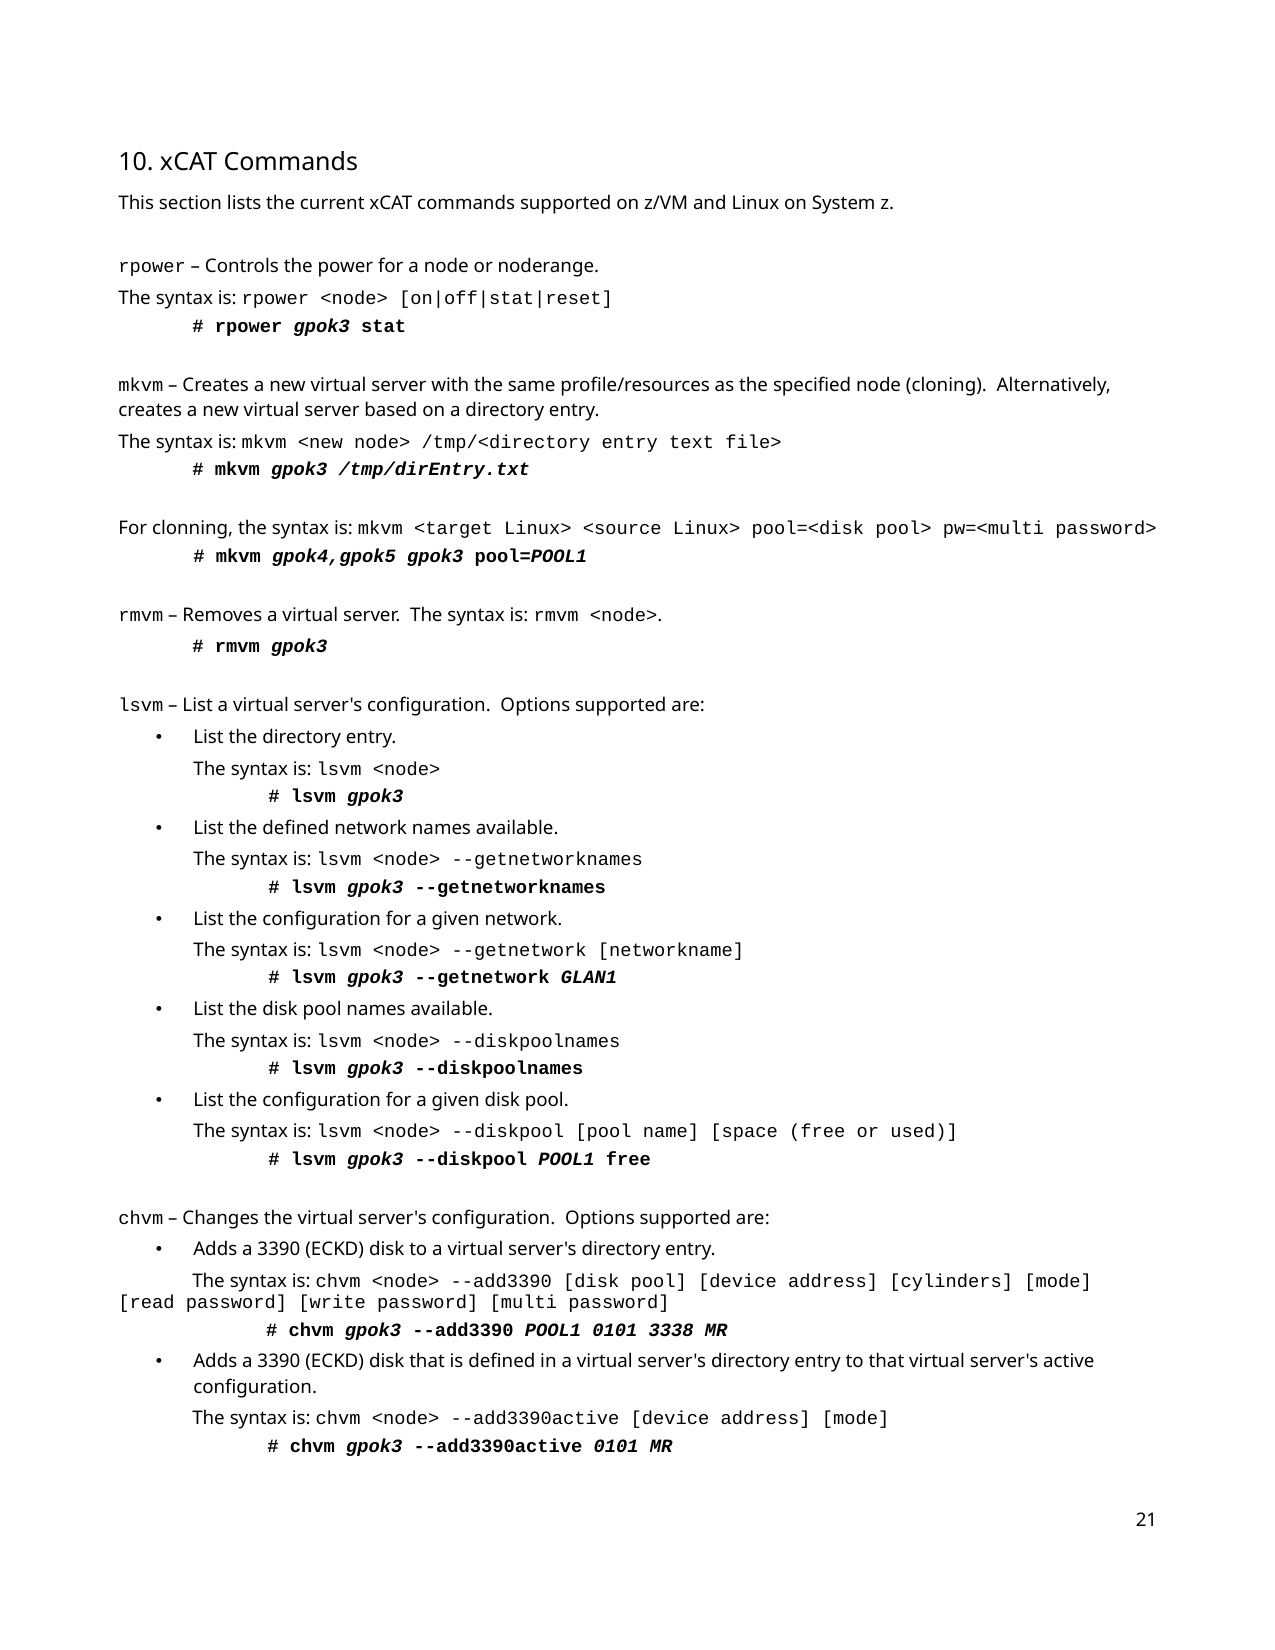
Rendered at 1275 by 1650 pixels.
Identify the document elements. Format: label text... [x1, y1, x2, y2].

text rmvm – Removes a virtual server. The syntax is: rmvm <node>. [118, 601, 1157, 627]
subtitle 10. xCAT Commands [118, 143, 1157, 177]
text # rpower gpok3 stat [118, 316, 1157, 338]
list List the defined network names available. [156, 814, 1157, 840]
list # lsvm gpok3 --diskpool POOL1 free [231, 1149, 1157, 1171]
text This section lists the current xCAT commands supported on z/VM and Linux on System z. [118, 190, 1157, 215]
text For clonning, the syntax is: mkvm <target Linux> <source Linux> pool=<disk pool> pw=<multi password> [118, 514, 1157, 540]
text rpower – Controls the power for a node or noderange. [118, 253, 1157, 278]
list List the configuration for a given network. [156, 905, 1157, 930]
list The syntax is: lsvm <node> --diskpoolnames [156, 1027, 1157, 1053]
list The syntax is: lsvm <node> [156, 755, 1157, 781]
text # chvm gpok3 --add3390 POOL1 0101 3338 MR [118, 1320, 1157, 1342]
text The syntax is: chvm <node> --add3390 [disk pool] [device address] [cylinders] [mode] [read password] [write password] [multi password] [118, 1267, 1157, 1314]
text # rmvm gpok3 [118, 633, 1157, 658]
list # chvm gpok3 --add3390active 0101 MR [156, 1436, 1157, 1458]
text mkvm – Creates a new virtual server with the same profile/resources as the specified node (cloning). Alternatively, creates a new virtual server based on a directory entry. [118, 371, 1157, 422]
list # lsvm gpok3 --diskpoolnames [231, 1059, 1157, 1080]
list The syntax is: lsvm <node> --getnetwork [networkname] [156, 936, 1157, 962]
list List the disk pool names available. [156, 995, 1157, 1021]
text The syntax is: chvm <node> --add3390active [device address] [mode] [118, 1405, 1157, 1430]
list List the directory entry. [156, 723, 1157, 749]
text lsvm – List a virtual server's configuration. Options supported are: [118, 692, 1157, 717]
list # lsvm gpok3 --getnetworknames [231, 877, 1157, 899]
text chvm – Changes the virtual server's configuration. Options supported are: [118, 1204, 1157, 1230]
list List the configuration for a given disk pool. [156, 1086, 1157, 1112]
list The syntax is: lsvm <node> --diskpool [pool name] [space (free or used)] [156, 1118, 1157, 1143]
text # mkvm gpok3 /tmp/dirEntry.txt [118, 460, 1157, 481]
list Adds a 3390 (ECKD) disk that is defined in a virtual server's directory entry to that virtual server's active configuration. [156, 1348, 1157, 1399]
text The syntax is: mkvm <new node> /tmp/<directory entry text file> [118, 428, 1157, 454]
text The syntax is: rpower <node> [on|off|stat|reset] [118, 284, 1157, 310]
list # lsvm gpok3 [231, 787, 1157, 808]
list The syntax is: lsvm <node> --getnetworknames [156, 846, 1157, 871]
list Adds a 3390 (ECKD) disk to a virtual server's directory entry. [156, 1236, 1157, 1261]
list # lsvm gpok3 --getnetwork GLAN1 [231, 968, 1157, 989]
list # mkvm gpok4,gpok5 gpok3 pool=POOL1 [156, 546, 1157, 568]
